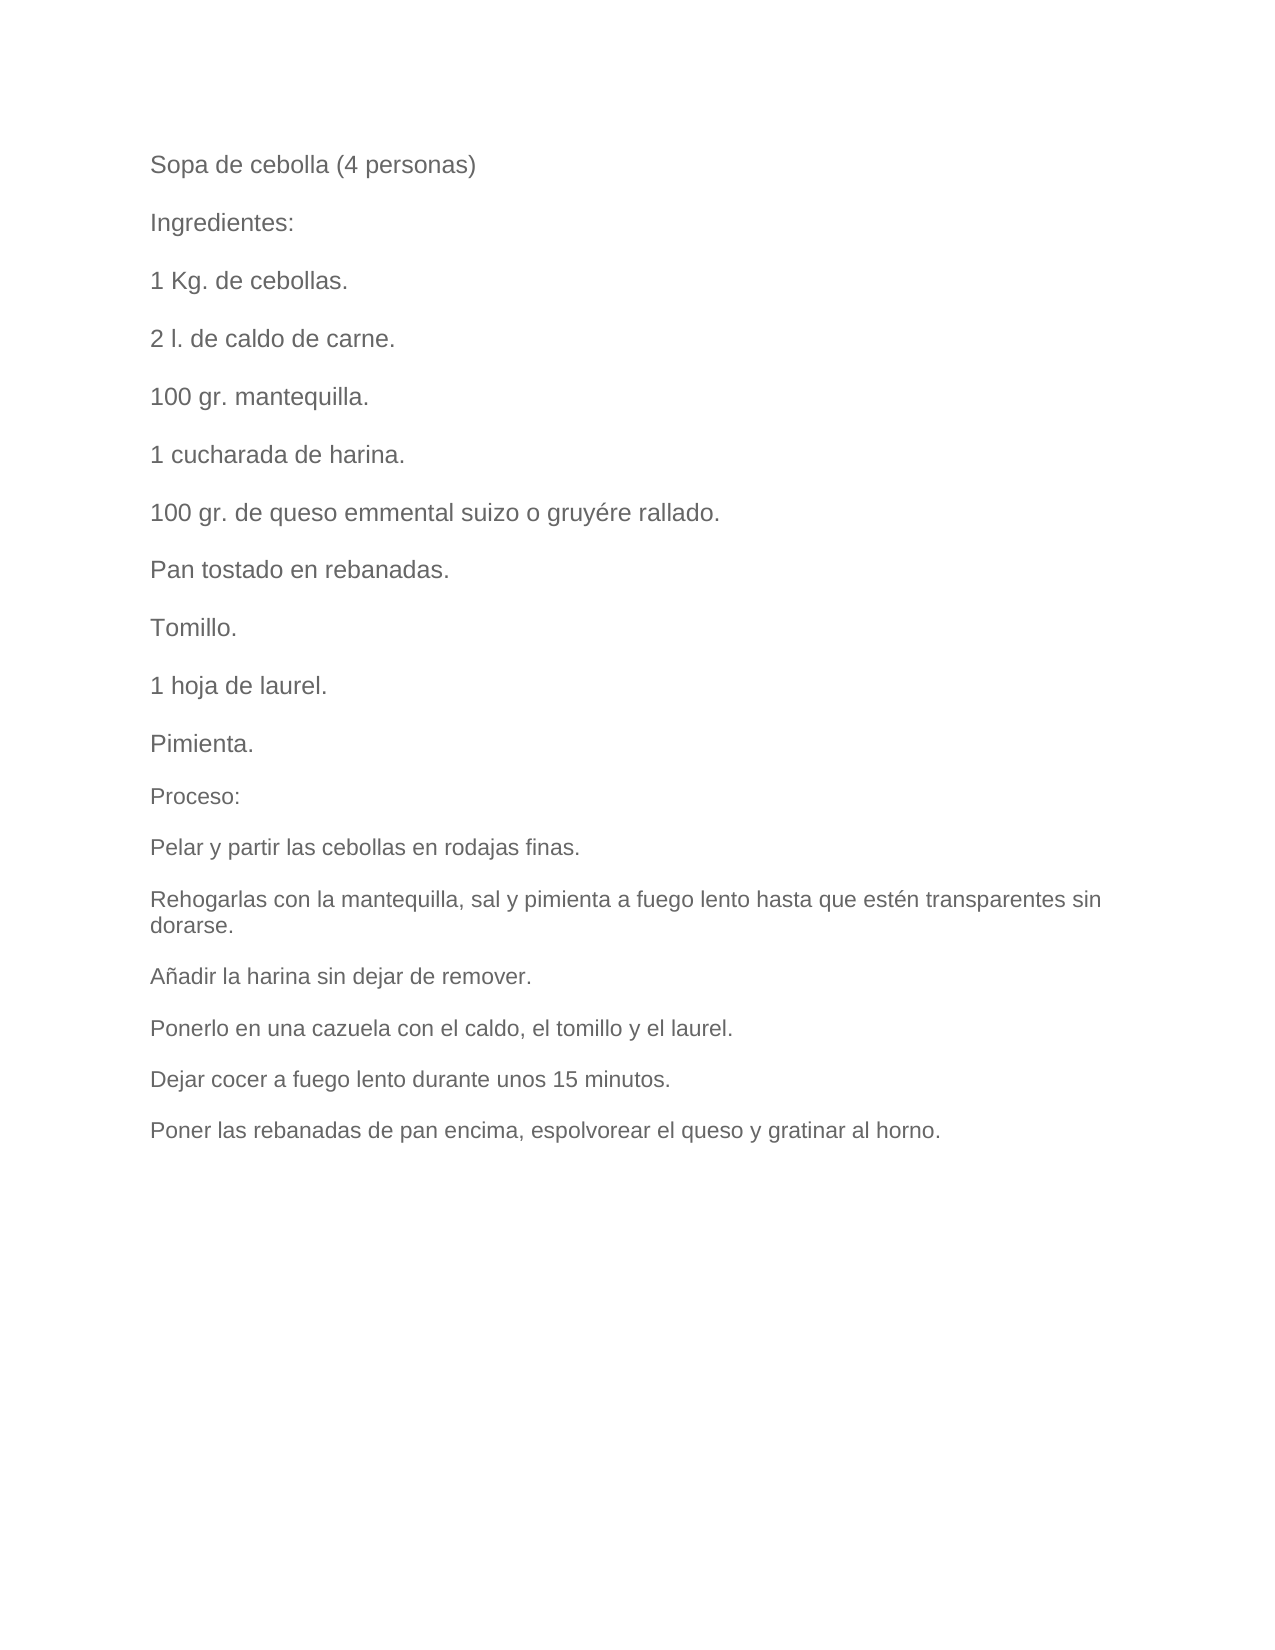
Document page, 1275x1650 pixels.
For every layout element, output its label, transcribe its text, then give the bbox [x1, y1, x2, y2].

subtitle Proceso: [150, 783, 1125, 809]
subtitle 1 Kg. de cebollas. [150, 266, 1125, 294]
subtitle Sopa de cebolla (4 personas) [150, 150, 1125, 179]
subtitle 100 gr. mantequilla. [150, 382, 1125, 410]
subtitle Añadir la harina sin dejar de remover. [150, 963, 1125, 990]
subtitle Ponerlo en una cazuela con el caldo, el tomillo y el laurel. [150, 1015, 1125, 1041]
subtitle 1 cucharada de harina. [150, 439, 1125, 468]
subtitle 2 l. de caldo de carne. [150, 324, 1125, 352]
subtitle 100 gr. de queso emmental suizo o gruyére rallado. [150, 497, 1125, 526]
subtitle Rehogarlas con la mantequilla, sal y pimienta a fuego lento hasta que estén transparentes sin dorarse. [150, 886, 1125, 938]
subtitle Pelar y partir las cebollas en rodajas finas. [150, 834, 1125, 861]
subtitle 1 hoja de laurel. [150, 671, 1125, 700]
subtitle Tomillo. [150, 613, 1125, 642]
subtitle Dejar cocer a fuego lento durante unos 15 minutos. [150, 1066, 1125, 1092]
subtitle Pimienta. [150, 729, 1125, 758]
subtitle Pan tostado en rebanadas. [150, 555, 1125, 584]
subtitle Poner las rebanadas de pan encima, espolvorear el queso y gratinar al horno. [150, 1117, 1125, 1144]
subtitle Ingredientes: [150, 208, 1125, 237]
